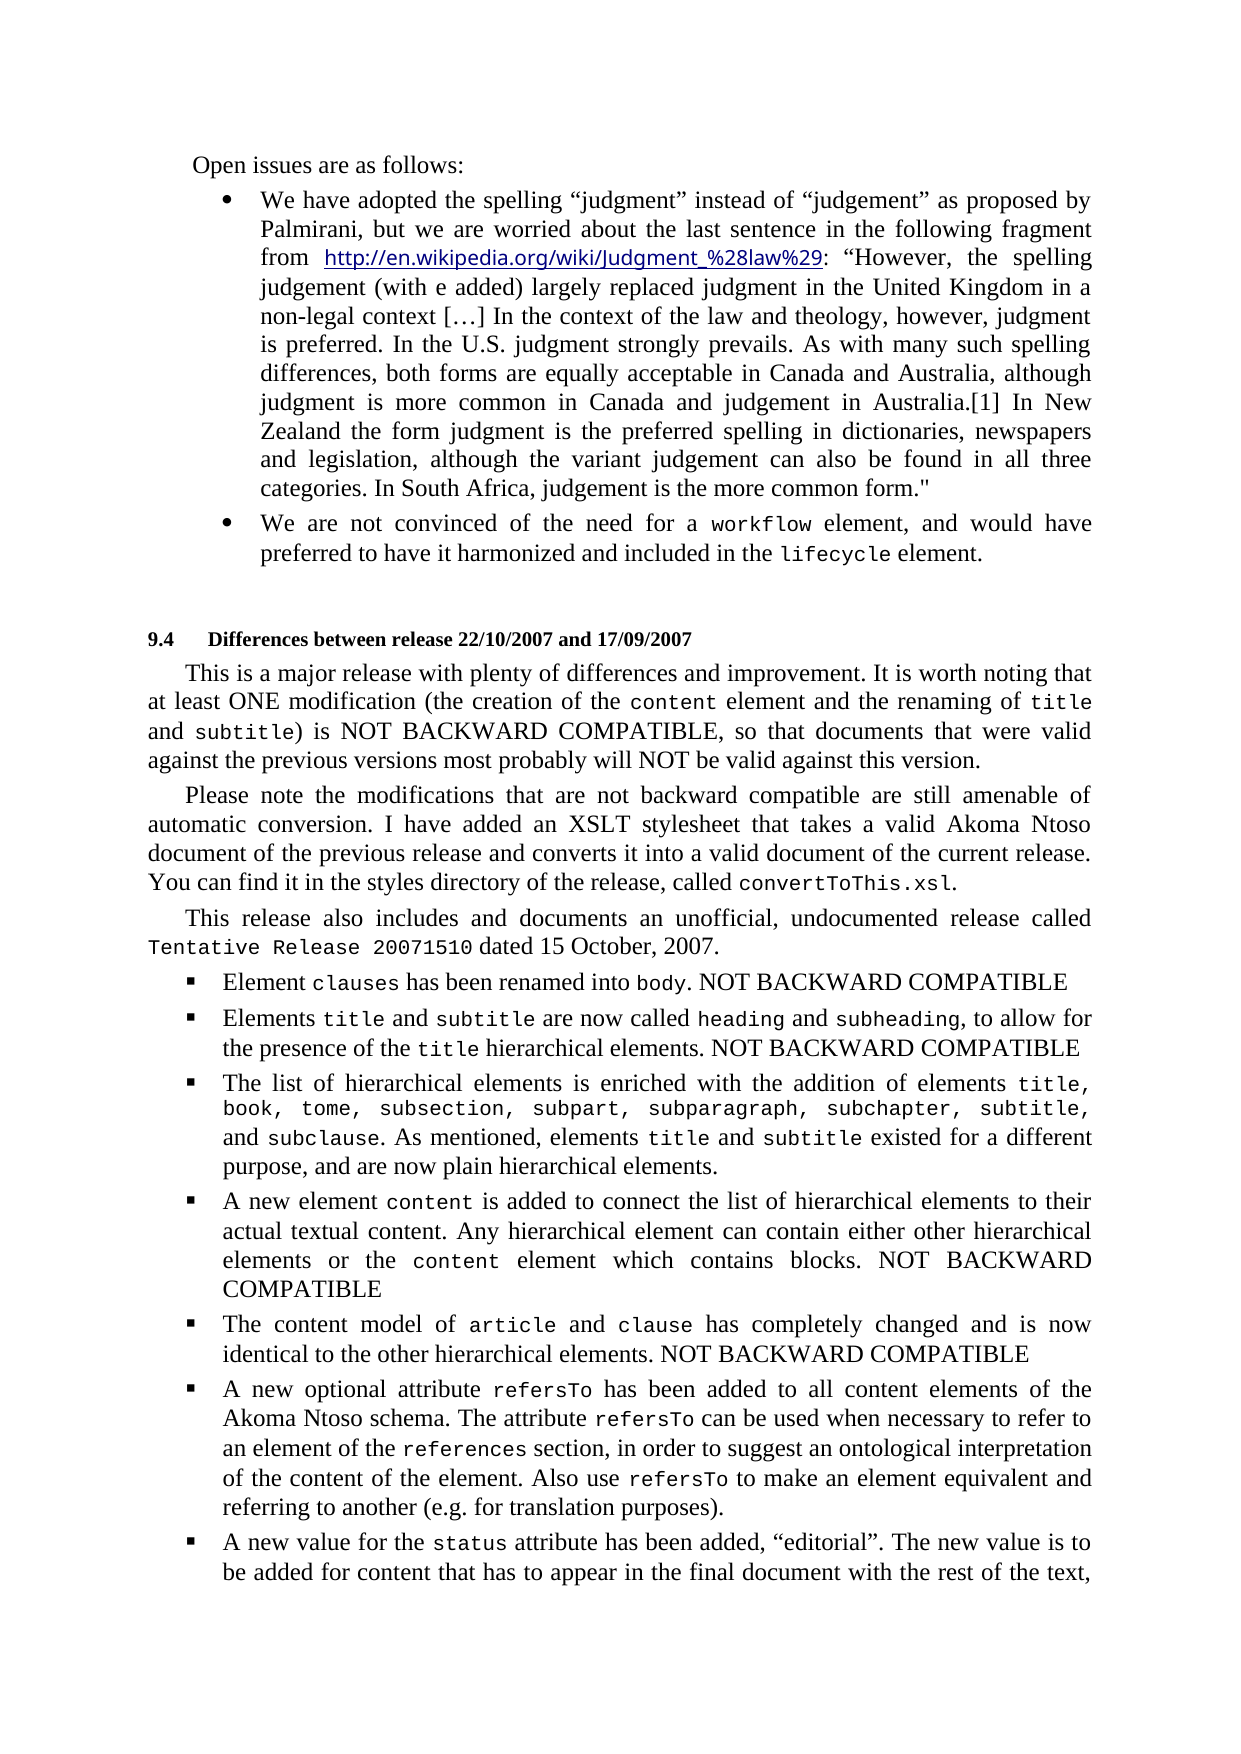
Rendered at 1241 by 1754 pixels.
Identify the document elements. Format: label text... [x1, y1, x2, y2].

list The content model of article and clause has completely changed and is now identical to the other hierarchical elements. NOT BACKWARD COMPATIBLE [185, 1309, 1092, 1368]
text Please note the modifications that are not backward compatible are still amenable of automatic conversion. I have added an XSLT stylesheet that takes a valid Akoma Ntoso document of the previous release and converts it into a valid document of the current release. You can find it in the styles directory of the release, called convertToThis.xsl. [148, 781, 1092, 896]
text This is a major release with plenty of differences and improvement. It is worth noting that at least ONE modification (the creation of the content element and the renaming of title and subtitle) is NOT BACKWARD COMPATIBLE, so that documents that were valid against the previous versions most probably will NOT be valid against this version. [148, 658, 1092, 774]
list The list of hierarchical elements is enriched with the addition of elements title, book, tome, subsection, subpart, subparagraph, subchapter, subtitle, and subclause. As mentioned, elements title and subtitle existed for a different purpose, and are now plain hierarchical elements. [185, 1068, 1092, 1180]
subtitle Differences between release 22/10/2007 and 17/09/2007 [148, 627, 1092, 651]
text This release also includes and documents an unofficial, undocumented release called Tentative Release 20071510 dated 15 October, 2007. [148, 903, 1092, 961]
text Open issues are as follows: [148, 150, 1092, 179]
list Elements title and subtitle are now called heading and subheading, to allow for the presence of the title hierarchical elements. NOT BACKWARD COMPATIBLE [185, 1003, 1092, 1062]
list We have adopted the spelling “judgment” instead of “judgement” as proposed by Palmirani, but we are worried about the last sentence in the following fragment from http://en.wikipedia.org/wiki/Judgment_%28law%29: “However, the spelling judgement (with e added) largely replaced judgment in the United Kingdom in a non-legal context […] In the context of the law and theology, however, judgment is preferred. In the U.S. judgment strongly prevails. As with many such spelling differences, both forms are equally acceptable in Canada and Australia, although judgment is more common in Canada and judgement in Australia.[1] In New Zealand the form judgment is the preferred spelling in dictionaries, newspapers and legislation, although the variant judgement can also be found in all three categories. In South Africa, judgement is the more common form." [223, 185, 1092, 502]
list We are not convinced of the need for a workflow element, and would have preferred to have it harmonized and included in the lifecycle element. [223, 508, 1092, 567]
list A new value for the status attribute has been added, “editorial”. The new value is to be added for content that has to appear in the final document with the rest of the text, [185, 1527, 1092, 1586]
list A new element content is added to connect the list of hierarchical elements to their actual textual content. Any hierarchical element can contain either other hierarchical elements or the content element which contains blocks. NOT BACKWARD COMPATIBLE [185, 1186, 1092, 1303]
list Element clauses has been renamed into body. NOT BACKWARD COMPATIBLE [185, 967, 1092, 997]
list A new optional attribute refersTo has been added to all content elements of the Akoma Ntoso schema. The attribute refersTo can be used when necessary to refer to an element of the references section, in order to suggest an ontological interpretation of the content of the element. Also use refersTo to make an element equivalent and referring to another (e.g. for translation purposes). [185, 1374, 1092, 1521]
